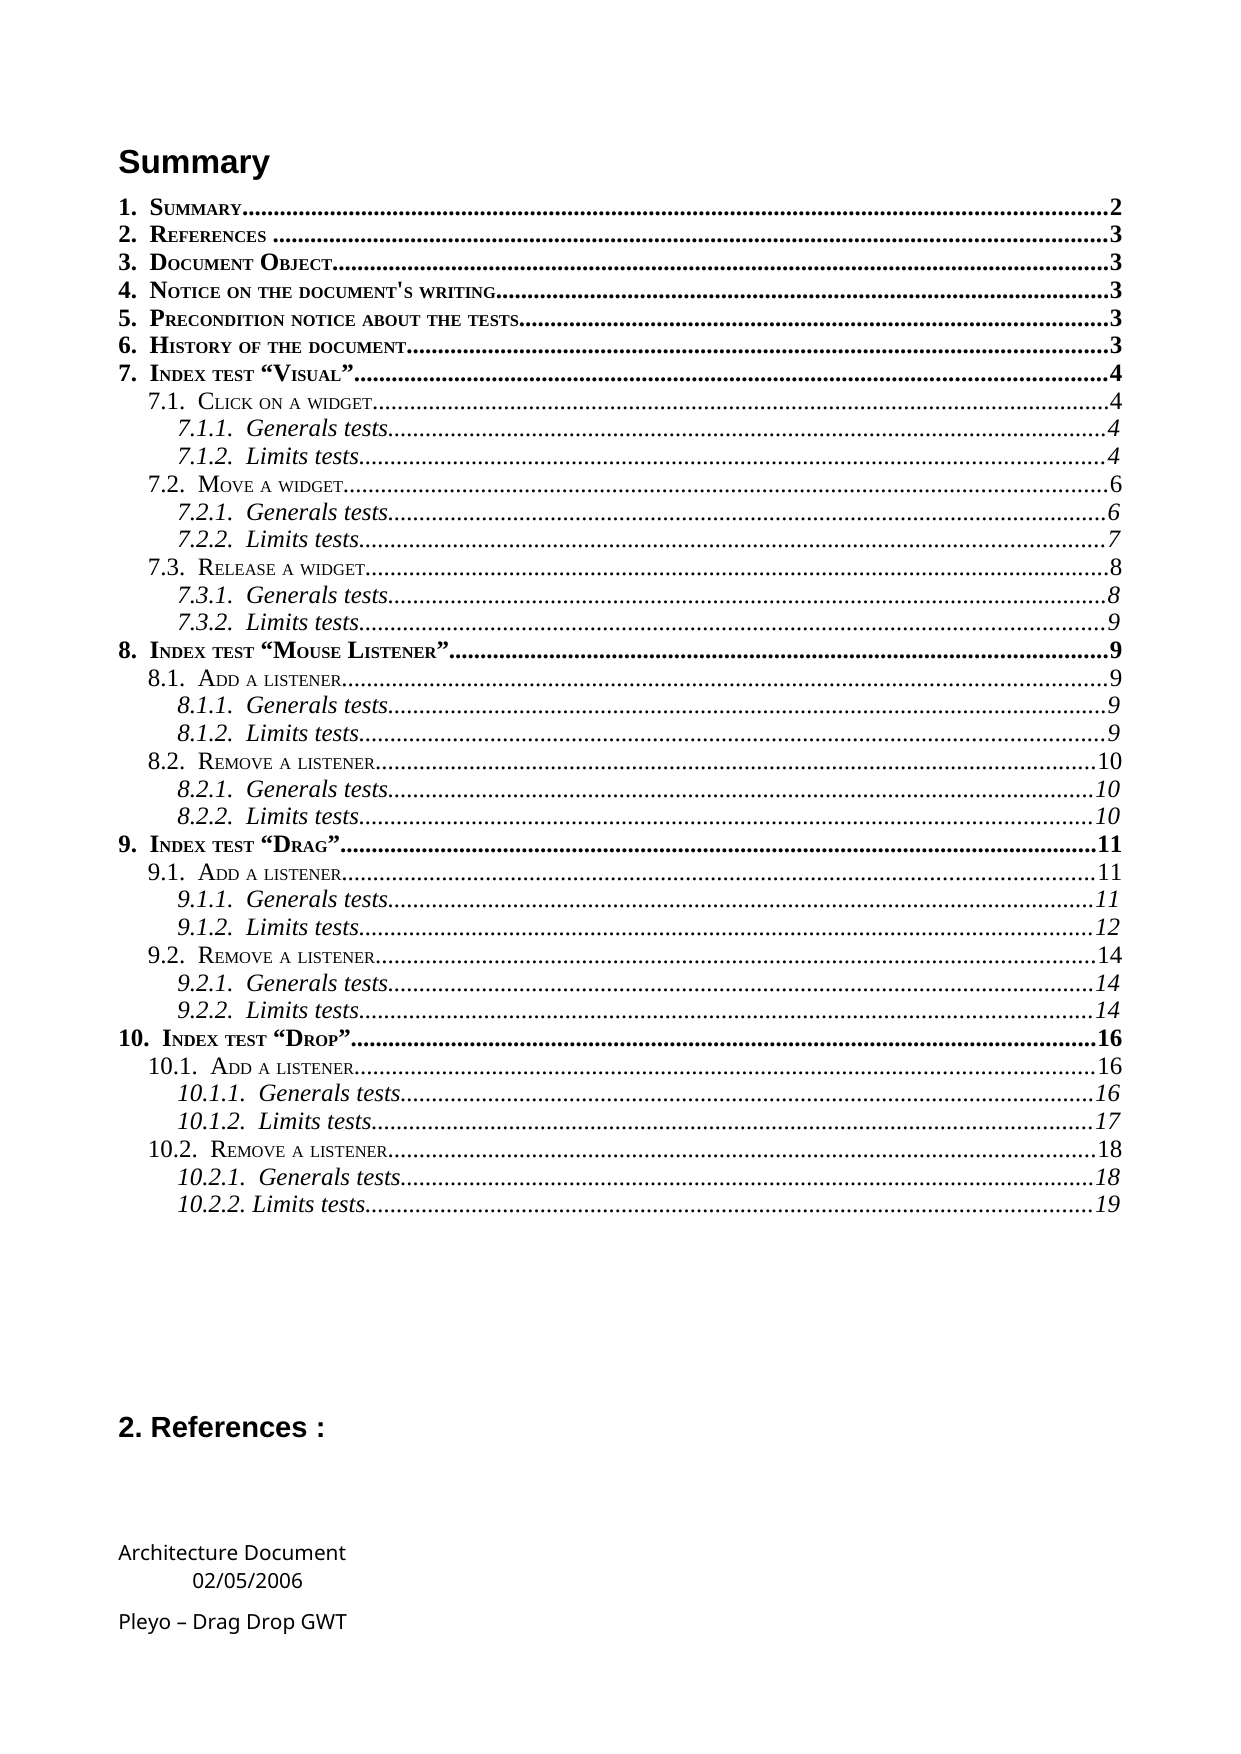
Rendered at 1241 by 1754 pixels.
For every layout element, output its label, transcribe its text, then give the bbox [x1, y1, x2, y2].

text 9.2.1. Generals tests 14 [177, 969, 1122, 996]
text 7.3.2. Limits tests 9 [177, 608, 1122, 636]
text 10.2.1. Generals tests 18 [177, 1163, 1122, 1190]
text 4. Notice on the document's writing 3 [118, 276, 1122, 304]
text 7.2. Move a widget 6 [148, 470, 1122, 498]
text 9.1.2. Limits tests 12 [177, 913, 1122, 941]
text 10.1. Add a listener 16 [148, 1052, 1122, 1079]
text 10.2.2. Limits tests 19 [177, 1190, 1122, 1218]
text 7.3.1. Generals tests 8 [177, 581, 1122, 608]
text 5. Precondition notice about the tests 3 [118, 304, 1122, 331]
text 9.1. Add a listener 11 [148, 858, 1122, 886]
text 7.2.1. Generals tests 6 [177, 498, 1122, 525]
text 8. Index test “Mouse Listener” 9 [118, 636, 1122, 664]
text 6. History of the document 3 [118, 331, 1122, 359]
text 10.1.1. Generals tests 16 [177, 1079, 1122, 1107]
text 8.2.2. Limits tests 10 [177, 802, 1122, 830]
text 10.2. Remove a listener 18 [148, 1135, 1122, 1163]
text 2. References 3 [118, 221, 1122, 248]
text 8.1. Add a listener 9 [148, 664, 1122, 692]
text 7.2.2. Limits tests 7 [177, 525, 1122, 553]
text 9.2.2. Limits tests 14 [177, 996, 1122, 1024]
text 8.1.1. Generals tests 9 [177, 692, 1122, 719]
text 10. Index test “Drop” 16 [118, 1024, 1122, 1052]
text 7.3. Release a widget 8 [148, 553, 1122, 581]
subtitle 2. References : [118, 1411, 1122, 1444]
text 8.1.2. Limits tests 9 [177, 719, 1122, 747]
text 7.1.1. Generals tests 4 [177, 414, 1122, 442]
text 10.1.2. Limits tests 17 [177, 1107, 1122, 1135]
subtitle Summary [118, 143, 1122, 180]
text 8.2.1. Generals tests 10 [177, 775, 1122, 802]
text 1. Summary 2 [118, 193, 1122, 221]
text 9.2. Remove a listener 14 [148, 941, 1122, 969]
text 7.1. Click on a widget 4 [148, 387, 1122, 414]
text 7. Index test “Visual” 4 [118, 359, 1122, 387]
text 9.1.1. Generals tests 11 [177, 886, 1122, 913]
text 8.2. Remove a listener 10 [148, 747, 1122, 775]
text 9. Index test “Drag” 11 [118, 830, 1122, 858]
text 3. Document Object 3 [118, 248, 1122, 276]
text 7.1.2. Limits tests 4 [177, 442, 1122, 470]
